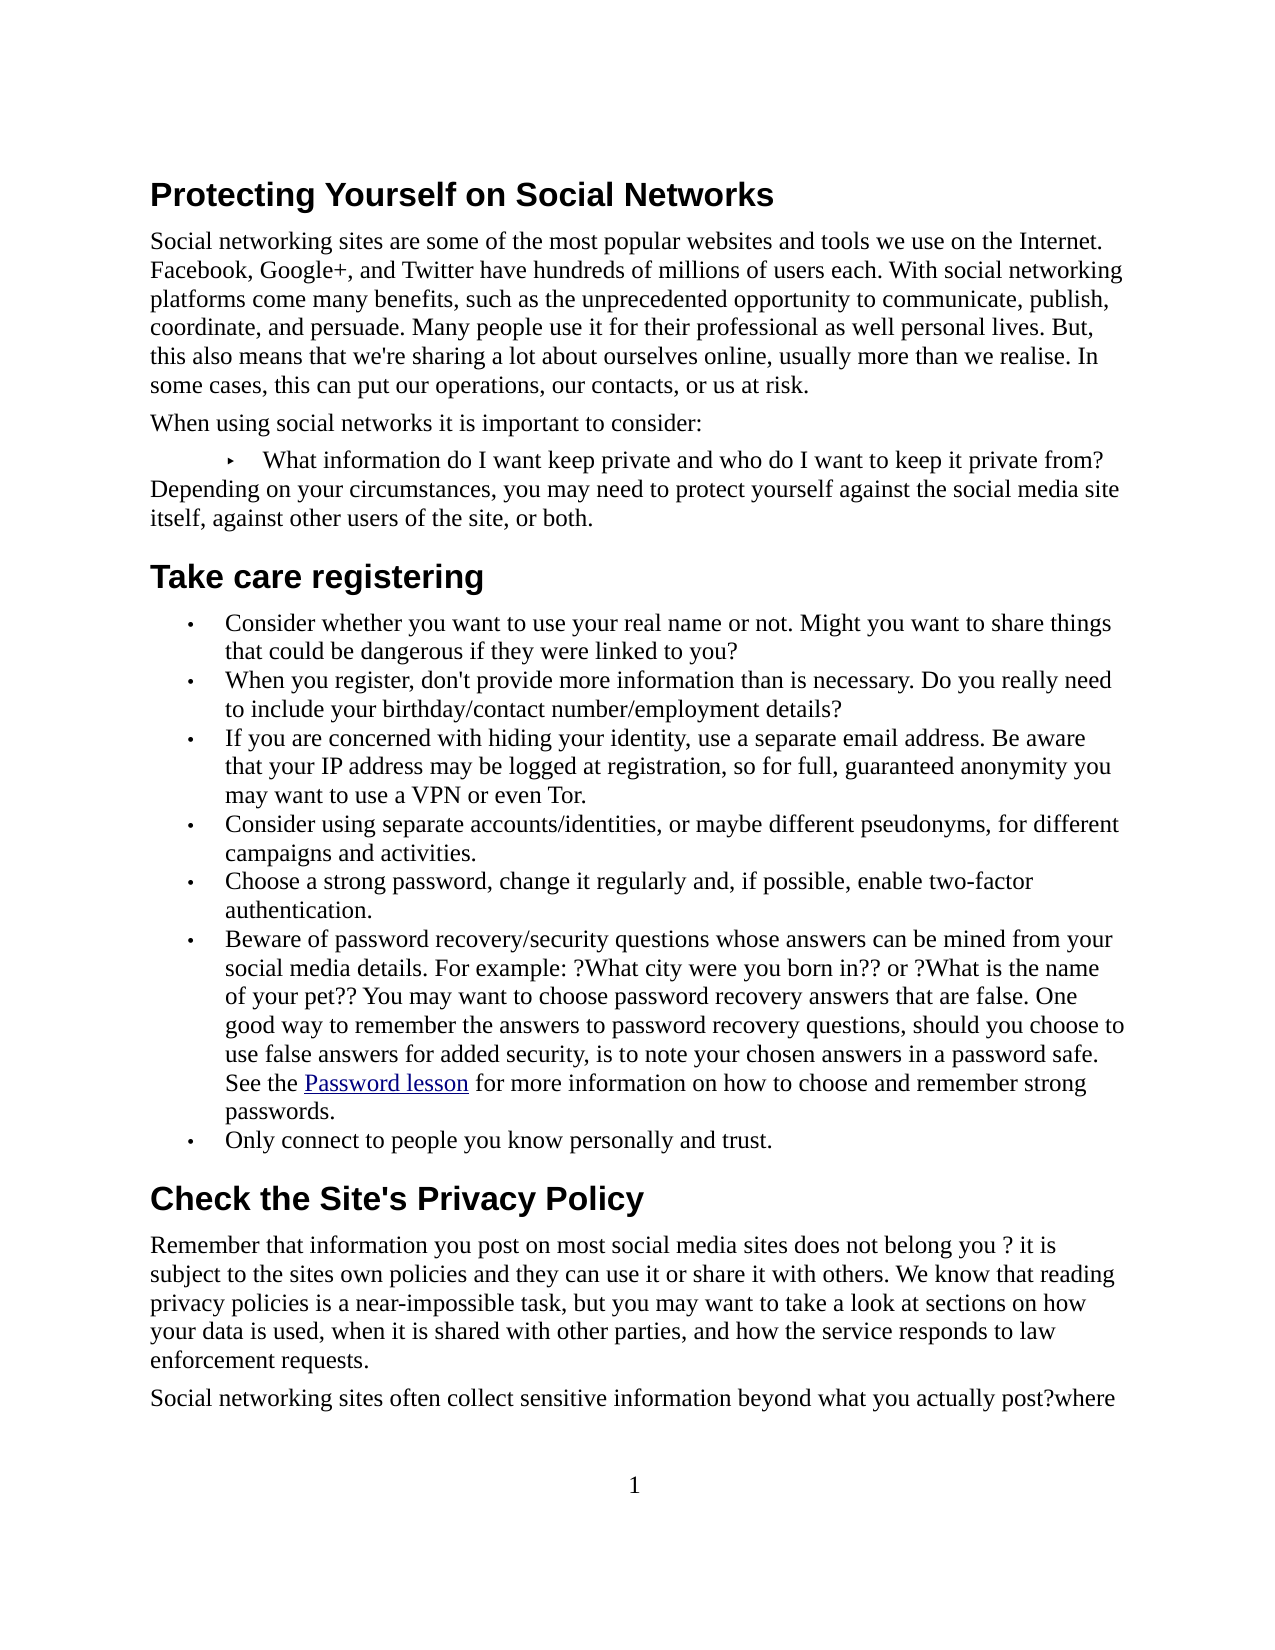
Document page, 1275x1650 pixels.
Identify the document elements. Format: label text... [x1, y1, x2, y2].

text Remember that information you post on most social media sites does not belong you ? it is subject to the sites own policies and they can use it or share it with others. We know that reading privacy policies is a near-impossible task, but you may want to take a look at sections on how your data is used, when it is shared with other parties, and how the service responds to law enforcement requests. [150, 1230, 1125, 1374]
list What information do I want keep private and who do I want to keep it private from? [225, 445, 1125, 474]
list If you are concerned with hiding your identity, use a separate email address. Be aware that your IP address may be logged at registration, so for full, guaranteed anonymity you may want to use a VPN or even Tor. [187, 723, 1125, 809]
text Depending on your circumstances, you may need to protect yourself against the social media site itself, against other users of the site, or both. [150, 474, 1125, 532]
subtitle Check the Site's Privacy Policy [150, 1179, 1125, 1218]
list Beware of password recovery/security questions whose answers can be mined from your social media details. For example: ?What city were you born in?? or ?What is the name of your pet?? You may want to choose password recovery answers that are false. One good way to remember the answers to password recovery questions, should you choose to use false answers for added security, is to note your chosen answers in a password safe. See the Password lesson for more information on how to choose and remember strong passwords. [187, 924, 1125, 1125]
text Social networking sites often collect sensitive information beyond what you actually post?where [150, 1383, 1125, 1412]
text When using social networks it is important to consider: [150, 408, 1125, 436]
list When you register, don't provide more information than is necessary. Do you really need to include your birthday/contact number/employment details? [187, 665, 1125, 723]
text Social networking sites are some of the most popular websites and tools we use on the Internet. Facebook, Google+, and Twitter have hundreds of millions of users each. With social networking platforms come many benefits, such as the unprecedented opportunity to communicate, publish, coordinate, and persuade. Many people use it for their professional as well personal lives. But, this also means that we're sharing a lot about ourselves online, usually more than we realise. In some cases, this can put our operations, our contacts, or us at risk. [150, 226, 1125, 399]
subtitle Protecting Yourself on Social Networks [150, 175, 1125, 214]
list Choose a strong password, change it regularly and, if possible, enable two-factor authentication. [187, 866, 1125, 924]
subtitle Take care registering [150, 557, 1125, 595]
list Only connect to people you know personally and trust. [187, 1125, 1125, 1154]
list Consider whether you want to use your real name or not. Might you want to share things that could be dangerous if they were linked to you? [187, 608, 1125, 665]
list Consider using separate accounts/identities, or maybe different pseudonyms, for different campaigns and activities. [187, 809, 1125, 866]
